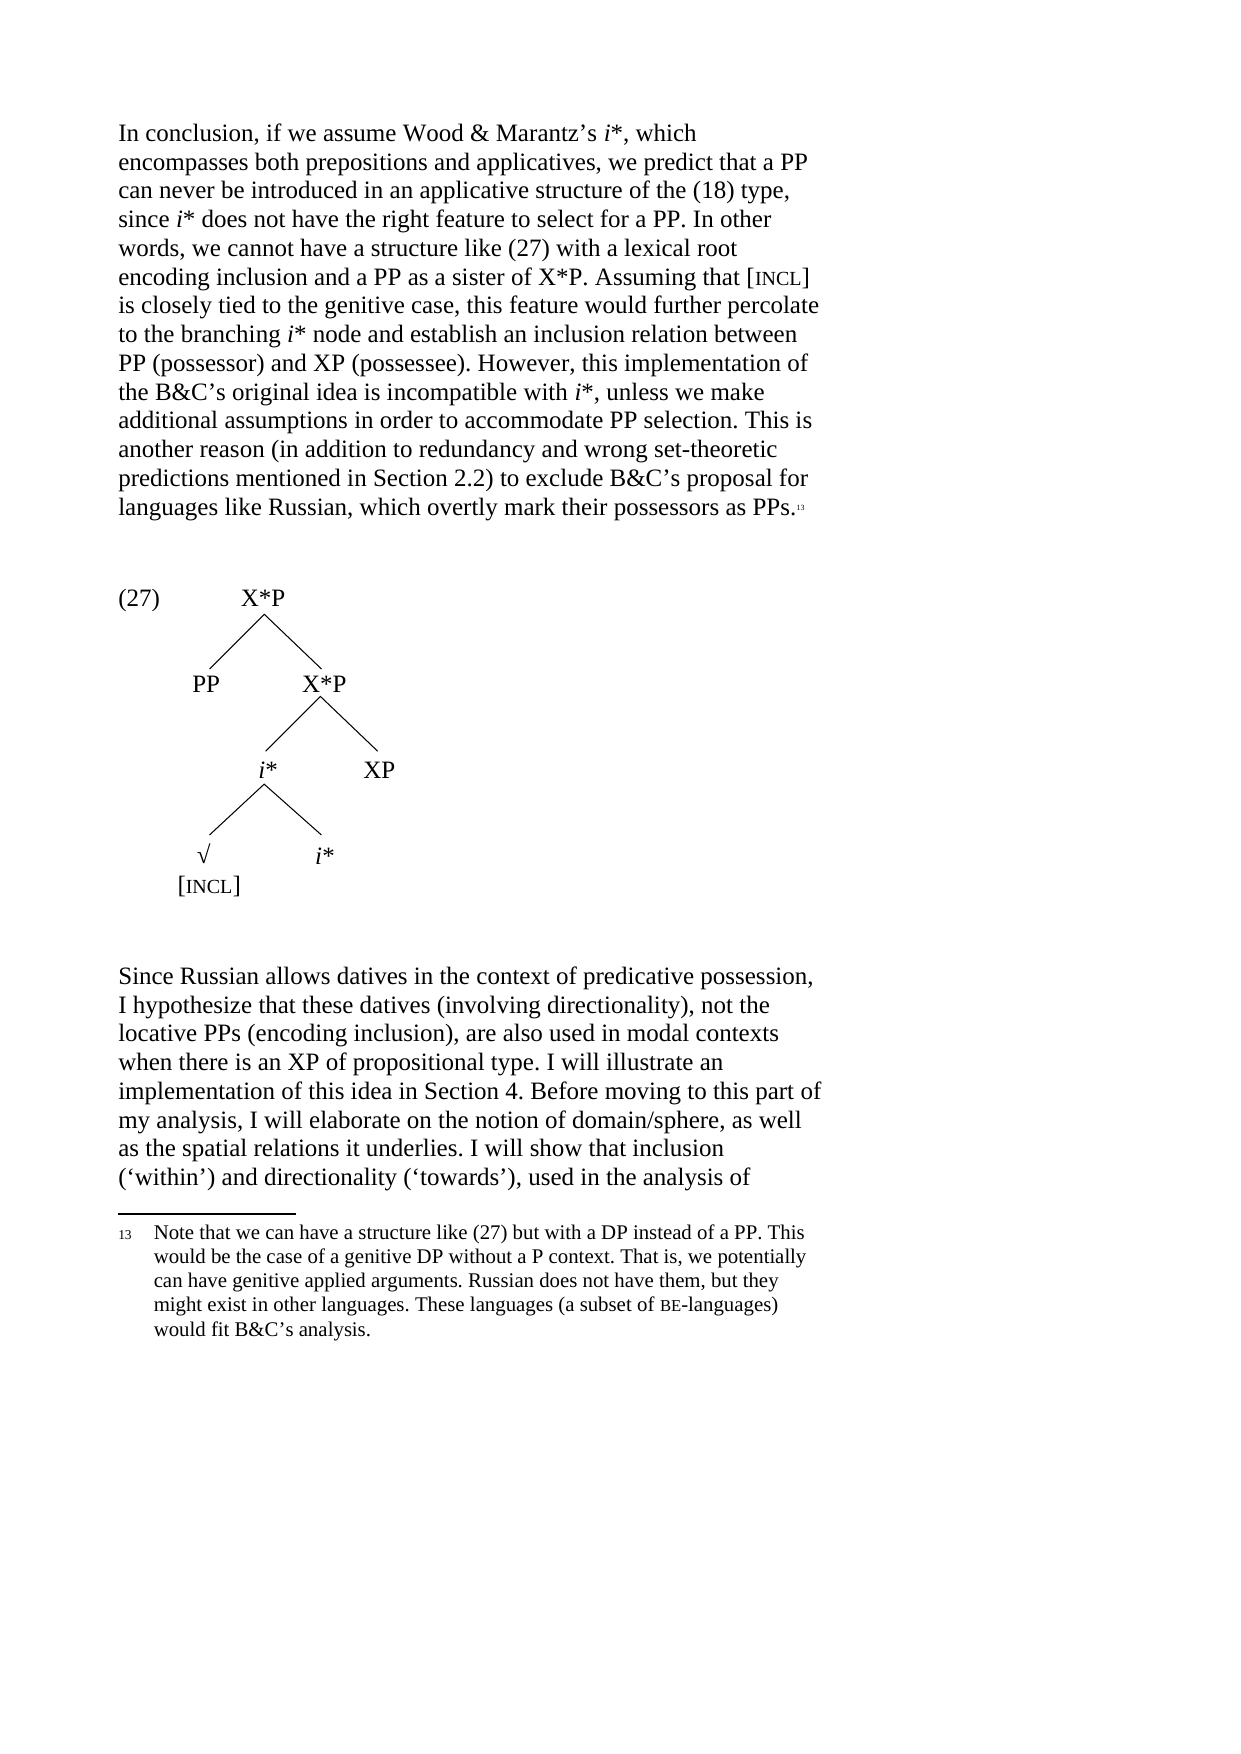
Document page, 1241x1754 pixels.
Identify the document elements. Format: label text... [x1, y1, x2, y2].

text i* [118, 841, 827, 870]
text PP X*P [118, 669, 827, 698]
text In conclusion, if we assume Wood & Marantz’s i*, which encompasses both prepositions and applicatives, we predict that a PP can never be introduced in an applicative structure of the (18) type, since i* does not have the right feature to select for a PP. In other words, we cannot have a structure like (27) with a lexical root encoding inclusion and a PP as a sister of X*P. Assuming that [incl] is closely tied to the genitive case, this feature would further percolate to the branching i* node and establish an inclusion relation between PP (possessor) and XP (possessee). However, this implementation of the B&C’s original idea is incompatible with i*, unless we make additional assumptions in order to accommodate PP selection. This is another reason (in addition to redundancy and wrong set-theoretic predictions mentioned in Section 2.2) to exclude B&C’s proposal for languages like Russian, which overtly mark their possessors as PPs. [118, 118, 827, 521]
text Note that we can have a structure like (27) but with a DP instead of a PP. This would be the case of a genitive DP without a P context. That is, we potentially can have genitive applied arguments. Russian does not have them, but they might exist in other languages. These languages (a subset of be-languages) would fit B&C’s analysis. [118, 1220, 827, 1341]
text [incl] [118, 870, 827, 899]
text i* XP [118, 755, 827, 784]
text (27) X*P [118, 583, 827, 611]
text Since Russian allows datives in the context of predicative possession, I hypothesize that these datives (involving directionality), not the locative PPs (encoding inclusion), are also used in modal contexts when there is an XP of propositional type. I will illustrate an implementation of this idea in Section 4. Before moving to this part of my analysis, I will elaborate on the notion of domain/sphere, as well as the spatial relations it underlies. I will show that inclusion (‘within’) and directionality (‘towards’), used in the analysis of [118, 961, 827, 1191]
